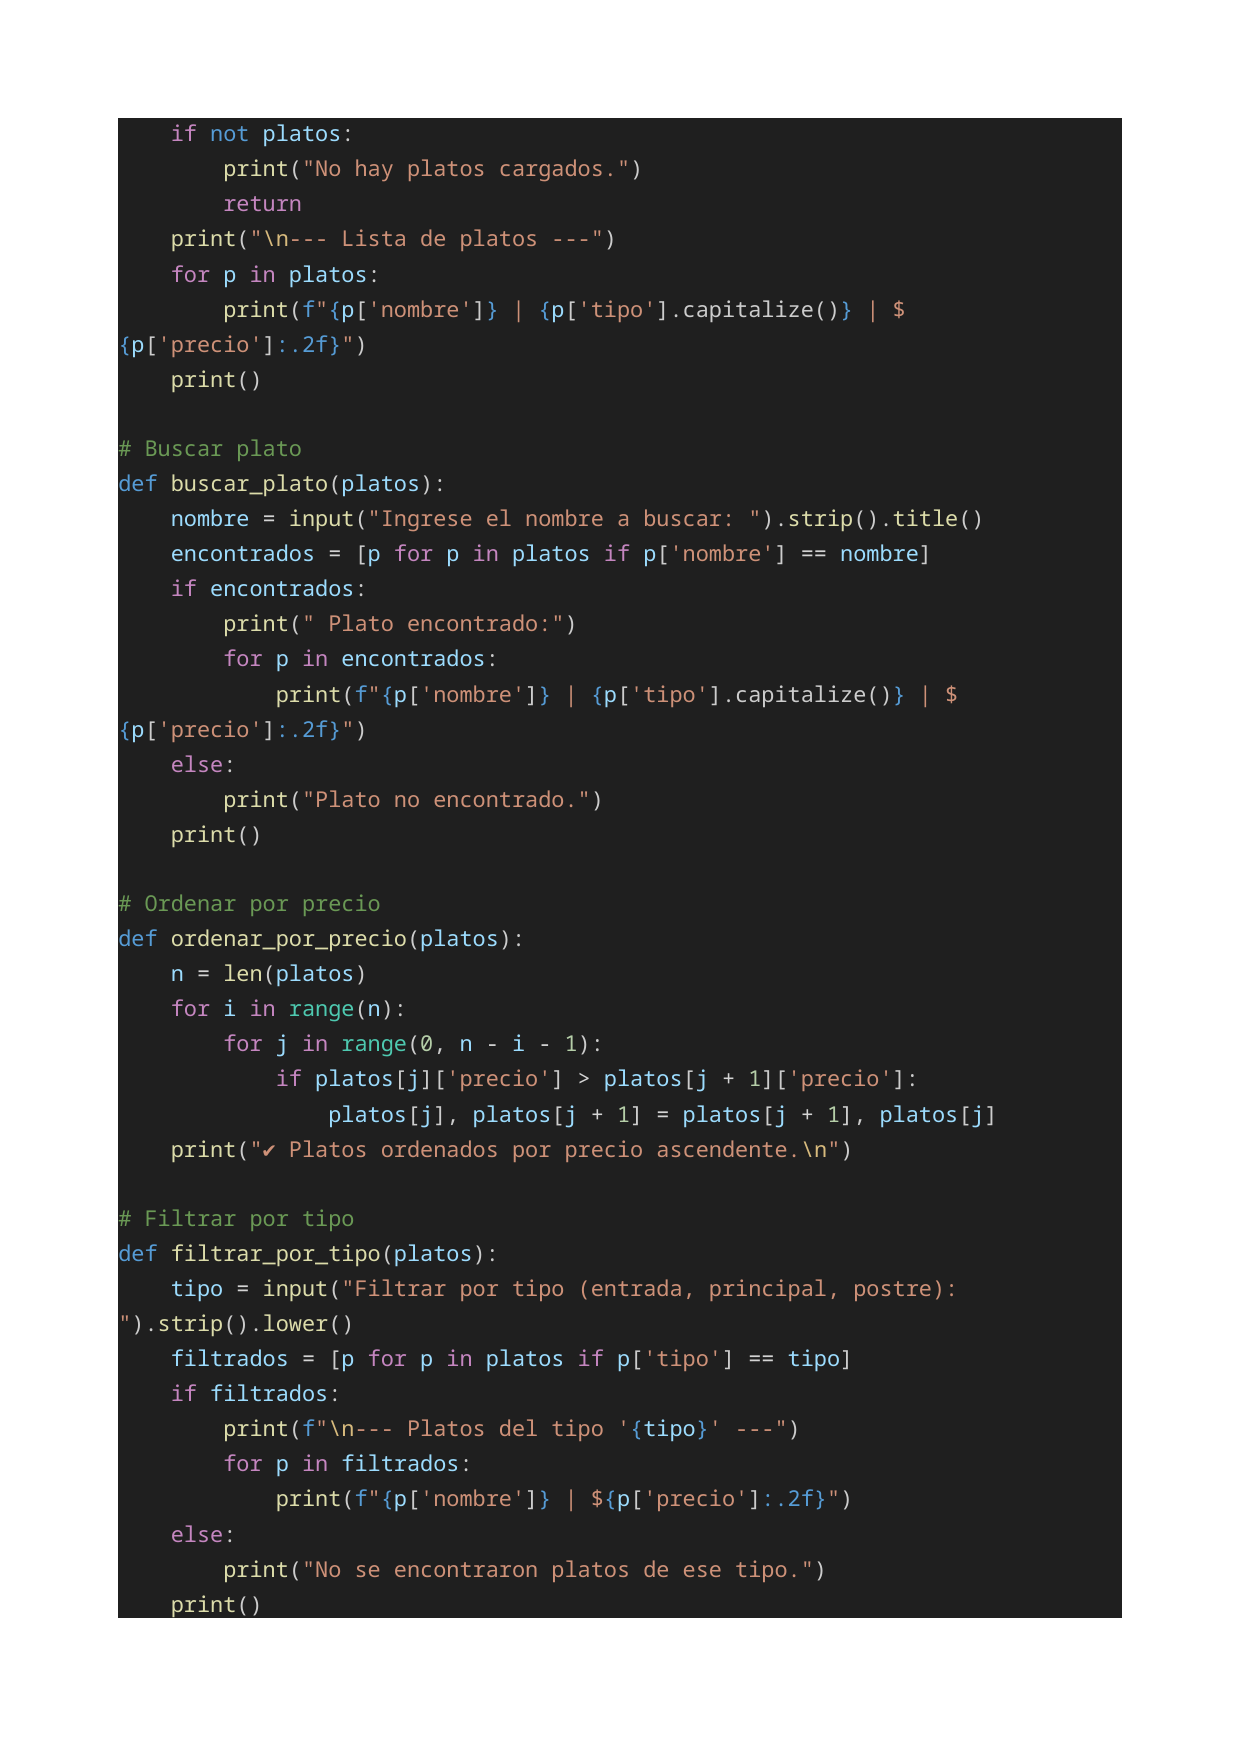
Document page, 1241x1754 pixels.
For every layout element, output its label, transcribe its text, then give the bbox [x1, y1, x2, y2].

text print(f"{p['nombre']} | {p['tipo'].capitalize()} | ${p['precio']:.2f}") [118, 678, 1122, 743]
text print("No hay platos cargados.") [118, 153, 1122, 183]
text for p in encontrados: [118, 643, 1122, 673]
text if filtrados: [118, 1378, 1122, 1408]
text def filtrar_por_tipo(platos): [118, 1238, 1122, 1267]
text print("Plato no encontrado.") [118, 784, 1122, 814]
text encontrados = [p for p in platos if p['nombre'] == nombre] [118, 538, 1122, 568]
text if not platos: [118, 118, 1122, 148]
text for p in platos: [118, 258, 1122, 288]
text tipo = input("Filtrar por tipo (entrada, principal, postre): ").strip().lower() [118, 1273, 1122, 1338]
text print(" Plato encontrado:") [118, 608, 1122, 638]
text if encontrados: [118, 573, 1122, 603]
text # Ordenar por precio [118, 888, 1122, 918]
text else: [118, 749, 1122, 778]
text filtrados = [p for p in platos if p['tipo'] == tipo] [118, 1343, 1122, 1373]
text # Filtrar por tipo [118, 1203, 1122, 1232]
text print() [118, 364, 1122, 394]
text return [118, 188, 1122, 218]
text print() [118, 819, 1122, 849]
text print("✔ Platos ordenados por precio ascendente.\n") [118, 1134, 1122, 1163]
text for i in range(n): [118, 993, 1122, 1023]
text platos[j], platos[j + 1] = platos[j + 1], platos[j] [118, 1098, 1122, 1128]
text for j in range(0, n - i - 1): [118, 1028, 1122, 1058]
text def buscar_plato(platos): [118, 468, 1122, 498]
text # Buscar plato [118, 433, 1122, 463]
text def ordenar_por_precio(platos): [118, 923, 1122, 953]
text print(f"\n--- Platos del tipo '{tipo}' ---") [118, 1413, 1122, 1443]
text print(f"{p['nombre']} | ${p['precio']:.2f}") [118, 1483, 1122, 1513]
text print("\n--- Lista de platos ---") [118, 223, 1122, 253]
text print() [118, 1589, 1122, 1618]
text n = len(platos) [118, 958, 1122, 988]
text print(f"{p['nombre']} | {p['tipo'].capitalize()} | ${p['precio']:.2f}") [118, 294, 1122, 358]
text print("No se encontraron platos de ese tipo.") [118, 1554, 1122, 1583]
text for p in filtrados: [118, 1448, 1122, 1478]
text else: [118, 1518, 1122, 1548]
text if platos[j]['precio'] > platos[j + 1]['precio']: [118, 1063, 1122, 1093]
text nombre = input("Ingrese el nombre a buscar: ").strip().title() [118, 503, 1122, 533]
